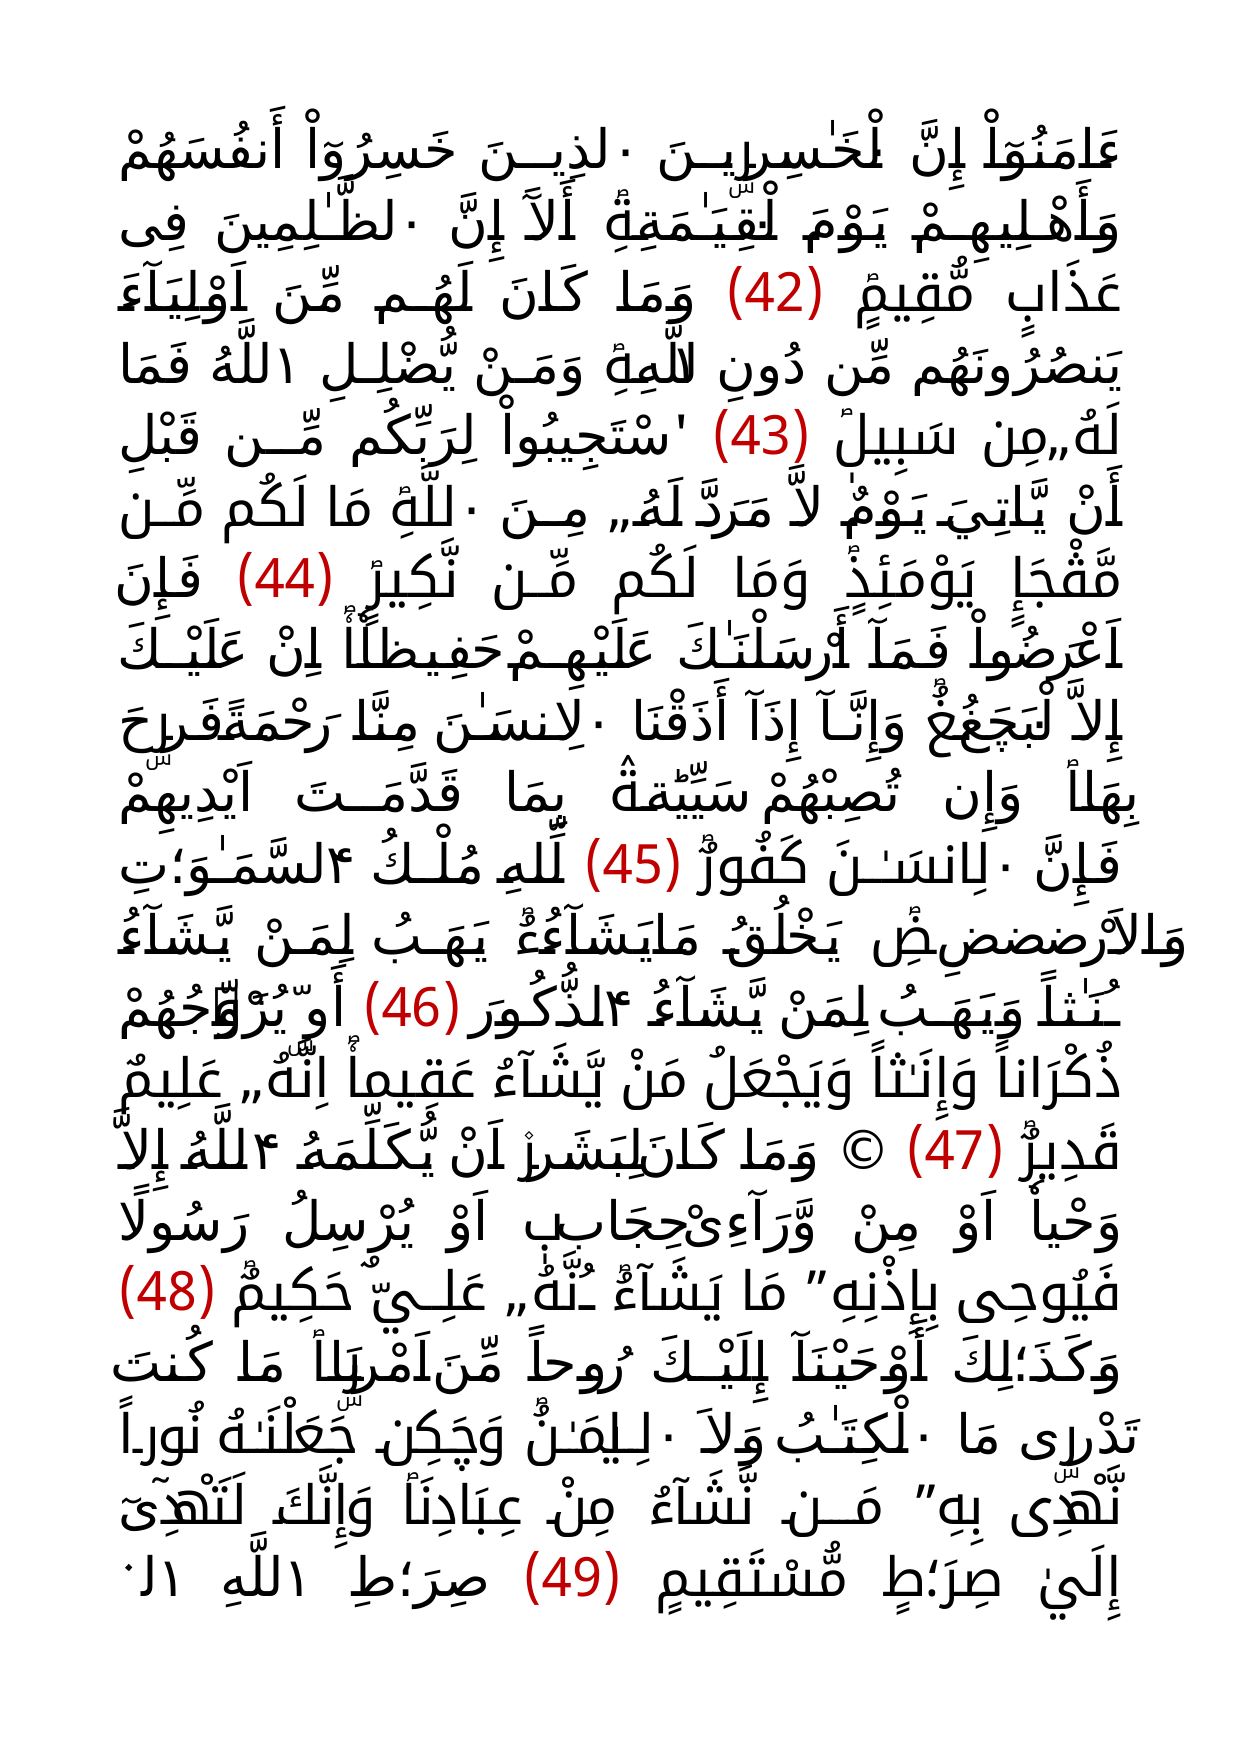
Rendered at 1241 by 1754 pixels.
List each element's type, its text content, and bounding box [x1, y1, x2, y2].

text وَإِلَـي ۰لذِيـنَ مِن قَبْلِــكَ ۰للَّهُ ۴لْعَزۣيزُ ۴لْحَكِيمُؐ (1) لَهُ„ مَا فِى ۱لسَّمَـٰوَ؛تِ وَمَا فِى ۱لاَرْضِؐ وَهُوَ ۰لْعَلِــيُّ ۴لْعَظِيــمُؐ (2) ® يَكَادُ ۴لسَّمَـٰوَ؛تُ يَتَفَطَّرْنَ مِن فَوْقِهِنَّؐ وَالْمَلَئِكَةُ يُسَبِّحُونَ بِحَمْدِ رَبِّهِمْ وَيَسْتَغْفِرُونَ لِمَـن فِى ۱لاَرْضضضِؐ أَلآَ إِنَّ ۰للَّهَ هُوَ ۰لْغَفُورُ ۴لرَّحِيمُؐ (3) وَالذِيـنَ "تَّخَذُواْ مِن دُونِهِ“ أَوْلِيَآءَ ۰للَّهُ حَفِيظ٘ عَلَيْهِمْؐ وَمَآ أَنتَ عَلَيْهِم بِوَكِيــلٍؐ (4) وَكَذَ؛لِــكَ أَوْحَيْنَآ إِلَيْكَ قُرْءَاناٗ عَرَبِيّاً لِّتُنذِرَ ٱُمَّ ۰لْقُرۭيٰ وَمَنْ حَوْلَهَا وَتُنذِرَ يَوْمَ ۰لْجَمْعِ لاَ رَيْبَ فِيهِؐ فَرۣيـقٌ فِى ۱لْجَنَّةِؐ وَفَرۣيـقٌ فِى ۱لسَّعِيرۣؐ (5) وَلَوْ شَآءَ ۰للَّهُ لَجَعَلَهُمُ; ٱُمَّةً وَ؛حِدَةًؐ وَچَكِنْ يُّدْخِـلُ مَنْ يَّشَآءُ فِى رَحْمَتِهِؐ” وَالظَّـٰلِمُونَ مَا لَهُم مِّنْ وَّلِيٍّ وَلاَ نَصِيرٖؐ (6) اَمِ 'تَّخَذُواْ مِن دُونِهِ“ أَوْلِيَآءَؐ فَاللَّهُ هُوَ ۰لْوَلِيُّؐ وَهُوَ يُحْىِ ۱لْمَوْتۭيٰؐ وَهُوَ عَلَــيٰ كُـلِّ شَيْءٍ قَدِيرٌؐ (7) وَمَا "خْتَلَفْتُمْ فِيهِ مِـن شَيْءٍ فَحُكْمُهُ; إِلَــي ۰للَّهِؐ ذَ؛لِكُمُ ۴للَّهُ رَبِّىؐ عَلَيْهِ تَوَكَّلْتُؐ وَإِلَيْهِ ٱُنِيبُؐ (8) فَاطِرُ ۴لسَّمَـٰوَ؛تِ وَالاَرْضِ جَعَــلَ لَكُم مِّــنَ اَنفُسِكُمُ; أَزْوَ؛جاً وَمِــنَ ۰لاَنْعَـٰمِ أَزْوَ؛جاً يَذْرَؤُكُمْ فِيهِؐ لَيْــسَ كَمِثْلِهِ” شَيْءٌؐ وَهُوَ ۰لسَّمِيعُ ۴لْبَصِيرُؐ (9) لَهُ„ مَقَالِيدُ ۴لسَّمَـٰوَ؛تِ وَالاَرْضِؐ يَبْسُطُ ۴لرّۣزْقَ لِمَنْ يَّشَآءُ وَيَقْدِرُؐ إِنَّهُ„ بِكُــلّۣ شَيْءٖ عَلِيمٌؐ (10) © شَرَعَ لَكُم مِّنَ ۰لدِّيــنۣ مَا وَصّۭيٰ بِهِ” نُوحاً وَاﻟـذِىٓ أَوْحَيْنَآ إِلَيْــكَ وَمَا وَصَّيْنَا بِهِ“ إِبْرَ؛هِيمَ وَمُوسۭيٰ وَعِيسۭيٰٓ أَنَ اَقِيمُواْ ۴لدِّينَ وَلاَ تَتَفَرَّقُواْ فِيهِؐ كَبُرَ عَلَــي ۰لْمُشْرۣكِيــنَ مَا تَدْعُوهُمُ; إِلَيْهِؐ ۱للَّهُ يَجْتَبِىٓ إِلَيْهِ مَنْ يَّشَآءُ وَيَهْدِ ىٓ إِلَيْهِ مَنْ يُّنِيبُؐ (11) وَمَا تَفَرَّقُوٓاْ إِلاَّ مِـنۢ بَعْدِ مَا جَآءَهُمُ ۴لْعِلْمُؐ بَغْياَۢ بَيْنَهُمْؐ وَلَوْلاَ كَلِمَةٌ سَبَقَتْ مِن رَّبِّكَ إِلَـيٰٓ أَجَــلٍ مُّسَمّــيً لَّقُضِيَ بَيْنَهُمْؐ وَإِنَّ ۰لذِينَ ٱُورۣثُواْ ۴لْكِتَـٰبَ مِنۢ بَعْدِهِمْ لَفِى شَــكٍّ مِّنْهُ مُرۣيــبٍؐ (12) فَلِذَ؛لِــكَ فَادْعُ وَاسْتَقِمْ كَمَآ ٱُمِرْتَ وَلاَ تَتَّبِعَ اَهْوَآءَهُمْؐ وَقُــلَ —امَنتُ بِمَآ أَنزَلَ ۰للَّهُ مِــن كِتَـٰبٍ وَٱُمِرْتُ لَأِعْدِلَ بَيْنَكُمُؐ ۴للَّهُ رَبُّنَا وَرَبُّكُمْؐ لَنَآ أَعْمَـٰلُنَا وَلَكُمُ; أَعْمَـٰلُكُمْؐ لاَ حُجَّةَ بَيْنَنَا وَبَيْنَكُمُؐ ۴للَّهُ يَجْمَعُ بَيْنَنَاؐ وَإِلَيْهِ ۱لْمَصِيرُؐ (13) وَالذِيــنَ يُحَآجُّونَ فِى ۱للَّهِ مِنۢ بَعْدِ مَا ۸سْتُجِيبَ لَهُ„ حُجَّتُهُمْ دَاحِضَة٘ عِندَ رَبِّهِمْ وَعَلَيْهِمْ غَضَبٌؐ وَلَهُمْ عَذَابٌ شَدِيد٘ؐ (14) ۱للَّهُ ۴ﻟـذِىٓ أَنزَلَ ۰لْكِتَـٰبَ بِالْحَقِّ وَالْمِيزَانَؐ وَمَا يُدْرۣيــكَؐ لَعَــلَّ ۰لسَّاعَةَ قَرۣيبٌؐ (15) يَسْتَعْجِلُ بِهَا ۰لذِيــنَ لاَ يُومِنُونَ بِهَاؐ وَالذِيــنَ ءَامَنُواْ مُشْفِقُونَ مِنْهَا وَيَعْلَمُونَ أَنَّهَا ۰لْحَقُّؐ أَلآَ إِنَّ ۰لذِيــنَ يُمَارُونَ فِى ۱لسَّاعَةِ لَفِى ضَچَلٙ بَعِيدٖؐ (16) ۱للَّهُ لَطِيفٛ بِعِبَادِهِؐ” يَرْزُقُ مَنْ يَّشَآءُؐ وَهُوَ ۰لْقَوۣيُّ ۴لْعَزۣيزُؐ (17) ® مَــن كَانَ يُرۣيدُ حَرْثَ ۰لاَخِرَةِ نَزۣدْ لَهُ„ فِى حَرْثِهِؐ” وَمَــن كَانَ يُرۣيدُ حَرْثَ ۰لدُّنْيۭا نُوتِهِ” مِنْهَاؐ وَمَا لَهُ„ فِى ۱لاَخِرَةِ مِــن نَّصِيبٖؐ (18) اَمْ لَهُمْ شُرَكَـٰٓؤُاْ شَرَعُواْ لَهُم مِّــنَ ۰لدِّيــنۣ مَا لَمْ يَاذَنۢ بِهِ ۱للَّهُؐ وَلَوْلاَ كَلِمَةُ ۴لْفَصْــلۣ لَقُضِيَ بَيْنَهُمْؐ وَإِنَّ ۰لظَّـٰلِمِيــنَ لَهُمْ عَذَاب٘ اَلِيمٌؐ (19) تَرَي ۰لظَّـٰلِمِيــنَ مُشْفِقِينَ مِمَّا كَسَبُواْ وَهُوَ وَاقِعٛ بِهِمْؐ وَالذِيــنَ ءَامَنُواْ وَعَمِلُواْ ۴ڤصَّـٰڤِحَـٰتِ فِى رَوْضَاتِ ۱لْجَنَّاتِؐ لَهُم مَّا يَشَآءُونَ عِندَ رَبِّهِمْؐ ذَ؛لِــكَ هُوَ ۰لْفَضْــلُ ۴لْكَبِيرُؐ (20) ذَ؛لِــكَ ۰ﻟ﮲ يُبَشِّرُ ۴للَّهُ عِبَادَهُ ۴لذِينَ ءَامَنُواْ وَعَمِلُواْ ۴ڤصَّـٰڤِحَـٰتِؐ قُــل لٓاَّ أَسْـَٔلُكُمْ عَلَيْهِ أَجْراٗ اِلاَّ ۰لْمَوَدَّةَ فِى ۱لْقُرْبۭيٰؐ وَمَنْ يَّقْتَرۣفْ حَسَنَةً نَّزۣدْ لَهُ„ فِيهَا حُسْناٗؐ اِنَّ ۰للَّهَ غَفُورٌ شَكُور٘ؐ (21) اَمْ يَقُولُونَ "فْتَرۭيٰ عَلَــي ۰للَّهِ كَذِباًؐ فَإِنْ يَّشَإِ ۱للَّهُ يَخْتِمْ عَلَــيٰ قَلْبِكَؐ وَيَمْحُ ۴للَّهُ ۴لْبَـٰطِلَ وَيُحِــقُّ ۴لْحَقَّ بِكَلِمَـٰتِهِؐ“ إِنَّهُ„ عَلِيمٛ بِذَاتِ ۱لصُّدُورۣؐ (22) وَهُوَ ۰ﻟ﮲ يَقْبَــلُ ۴لتَّوْبَةَ عَنْ عِبَادِهِ” وَيَعْفُواْ عَـنِ ۱لسَّيِّــَٔاتِ وَيَعْلَمُ مَا يَفْعَلُونَؐ (23) وَيَسْتَجِيــبُ ۴لذِيــنَ ءَامَنُواْ وَعَمِلُواْ ۴ڤصَّـٰڤِحَـٰتِ وَيَزۣيدُهُم مِّن فَضْلِهِؐ” وَالْكَـٰفِرُونَ لَهُمْ عَذَابٌ شَدِيدٌؐ (24) ¥ وَلَوْ بَسَطَ ۰للَّهُ ۴لرّۣزْقَ لِعِبَادِهِ” لَبَغَوْاْ فِى ۱لاَرْضِؐ وَچَكِنْ يُّنَزّۣلُ بِقَدَرٍ مَّا يَشَآءُؐ ﹹنَّهُ„ بِعِبَادِهِ” خَبِيرٛ بَصِيرٌؐ (25) وَهُوَ ۰ﻟ﮲ يُنَزّۣلُ ۴لْغَيْثَ مِنۢ بَعْدِ مَا قَنَطُواْ وَيَنشُرُ رَحْمَتَهُؐ, وَهُوَ ۰لْوَلِــيُّ ۴لْحَمِيدُؐ (26) وَمِــنَ —ايَـٰتِهِ” خَلْــقُ ۴لسَّمَـٰوَ؛تِ وَالاَرْضِ وَمَا بَثَّ فِيهِمَا مِــن دَآبَّةٍؐ وَهُوَ عَلَيٰ جَمْعِهِمُ; إِذَا يَشَآءُ قَدِيرٌؐ (27) وَمَآ أَصَـٰبَكُم مِّــن مُّصِيبَةٙ بِمَا كَسَبَــتَ اَيْدِيكُمْ وَيَعْفُواْ عَــن كَثِيرٍؐ (28) وَمَآ أَنتُم بِمُعْجِزۣينَ فِى ۱لاَرْضِؐ وَمَا لَكُم مِّن دُونِ ۱للَّهِ مِنْ وَّلِيٍّ وَلاَ نَصِيرٍؐ (29) وَمِــنَ —ايَـٰتِهِ ۱لْجَوَارۣ” فِى ۱ڤْبَحْرۣ كَالاَعْچَمِؐ إِنْ يَّشَأْ يُسْكِنِ ۱لرّۣيَـٰحَ فَيَظْلَلْنَ رَوَاكِدَ عَلَــيٰ ظَهْرۣهِ“ إِنَّ فِى ذَ؛لِــكَ ءَلاَيَـٰتٍ لِّكُلِّ صَبّۭارٍ شَكُور۫ (30) اَوْ يُوبِقْهُنَّ بِمَا كَسَبُواْ وَيَعْفُ عَــن كَثِيرٍؐ (31) وَيَعْلَمُ ۴لذِيــنَ يُجَـٰدِلُونَ فِىٓ ءَايَـٰتِنَا مَا لَهُم مِّن مَّحِيصٍؐ (32) فَمَآ ٱُوتِيتُم مِّن شَيْءٍ فَمَتَـٰعُ ۴لْحَيَوٰةِ ۱لدُّنْيۭاؐ وَمَا عِندَ ۰للَّهِ خَيْرٌ وَأَبْقۭيٰ لِلذِيــنَ ءَامَنُواْ وَعَلَيٰ رَبِّهِمْ يَتَوَكَّلُونَؐ (33) وَالذِيــنَ يَجْتَنِبُونَ كَبَـٰٓئِرَ ۰لِاثْمِ وَالْفَوَ؛حِشَ وَإِذَا مَا غَضِبُواْ هُمْ يَغْفِرُونَؐ (34) وَالذِينَ "سْتَجَابُواْ لِرَبِّهِمْ وَأَقَامُواْ ۴لصَّلَوٰةَ وَأَمْرُهُمْ شُورۭيٰ بَيْنَهُمْ وَمِمَّا رَزَقْنَـٰهُمْ يُنفِقُونَؐ (35) وَالذِينَ إِذَآ أَصَابَهُمُ ۴لْبَغْيُ هُمْ يَنتَصِرُونَؐ (36) وَجَزَ×ؤُاْ سَيِّيؕةٍ سَيِّيؕةٌ مِّثْلُهَاؐ فَمَــنْ عَفَا وَأَصْلَحَ فَأَجْرُهُ„ عَلَــي ۰للَّهِؐ إِنَّهُ„ لاَ يُحِبُّ ۴لظَّـٰلِمِينَؐ (37) وَلَمَنِ 'نتَصَرَ بَعْدَ ظُلْمِهِ” فَٱُوْلَئِــكَ مَا عَلَيْهِم مِّــن سَبِيلٖؐ (38) ® اِنَّمَا ۰لسَّبِيــلُ عَلَي ۰لذِينَ يَظْلِمُونَ ۰لنَّاسَ وَيَبْغُونَ فِى ۱لاَرْضِ بِغَيْرۣ ۱لْحَقﱢّؐ ٱُوْلَئِكَ لَهُمْ عَذَاب٘ اَلِيمٌؐ (39) وَلَمَــن صَبَرَ وَغَفَرَ إِنَّ ذَ؛لِكَ لَمِنْ عَزْمِ ۱لاُمُورۣؐ (40) وَمَـنْ يُّضْلِـلِ ۱للَّهُ فَمَا لَهُ„ مِنْ وَّلِـيٍّ مِّنۢ بَعْدِهِؐ” وَتَرَي ۰لظَّـٰلِمِينَ لَمَّا رَأَوُاْ ۴لْعَذَابَ يَقُولُونَ هَلِ اِلَيٰ مَرَدٍّ مِّــن سَبِيــلٍؐ (41) وَتَرۭيٰهُمْ يُعْرَضُونَ عَلَيْهَا خَـٰشِعِينَؐ مِنَ ۰لذُّلِّ يَنظُرُونَ مِــن طَرْفٖ خَفِيّؐ؊ وَقَالَ ۰لذِيــنَ ءَامَنُوٓاْ إِنَّ ۰لْخَـٰسِرۣيــنَ ۰لذِيــنَ خَسِرُوٓاْ أَنفُسَهُمْ وَأَهْلِيهِمْ يَوْمَ ۰لْقِيَـٰمَةِؐ أَلآَ إِنَّ ۰لظَّـٰلِمِينَ فِى عَذَابٍ مُّقِيمٍؐ (42) وَمَا كَانَ لَهُم مِّنَ اَوْلِيَآءَ يَنصُرُونَهُم مِّن دُونِ ۱للَّهِؐ وَمَـنْ يُّضْلِـلِ ۱للَّهُ فَمَا لَهُ„ مِن سَبِيلٖؐ (43) 'سْتَجِيبُواْ لِرَبِّكُم مِّــن قَبْلِ أَنْ يَّاتِيَ يَوْمٌ لاَّ مَرَدَّ لَهُ„ مِــنَ ۰للَّهِؐ مَا لَكُم مِّــن مَّڤْجَإٍ يَوْمَئِذٍؐ وَمَا لَكُم مِّــن نَّكِيرٍؐ (44) فَإِنَ اَعْرَضُواْ فَمَآ أَرْسَلْنَـٰكَ عَلَيْهِمْ حَفِيظاٗؐ اِنْ عَلَيْــكَ إِلاَّ ۰لْبَچَغُؐ وَإِنَّـآ إِذَآ أَذَقْنَا ۰لِانسَـٰنَ مِنَّا رَحْمَةً فَرۣحَ بِهَاؐ وَإِن تُصِبْهُمْ سَيِّيؕةٛ بِمَا قَدَّمَــتَ اَيْدِيهِمْ فَإِنَّ ۰لِانسَـٰــنَ كَفُورٌؐ (45) لِّلهِ مُلْــكُ ۴لسَّمَـٰوَ؛تِ وَالاَرْضضضِؐ يَخْلُقُ مَا يَشَآءُؐ يَهَبُ لِمَـنْ يَّشَآءُ ﹹنَـٰثاً وَيَهَبُ لِمَنْ يَّشَآءُ ۴لذُّكُورَ (46) أَوْ يُزَوّۣجُهُمْ ذُكْرَاناً وَإِنَـٰثاً وَيَجْعَلُ مَنْ يَّشَآءُ عَقِيماٗؐ اِنَّهُ„ عَلِيمٌ قَدِيرٌؐ (47) © وَمَا كَانَ لِبَشَر۫ اَنْ يُّكَلِّمَهُ ۴للَّهُ إِلاَّ وَحْياٗ اَوْ مِنْ وَّرَآءِىْ حِجَابٖ اَوْ يُرْسِلُ رَسُولًا فَيُوحِى بِإِذْنِهِ” مَا يَشَآءُؐ ﹹنَّهُ„ عَلِــيّﹲ حَكِيمٌؐ (48) وَكَذَ؛لِكَ أَوْحَيْنَآ إِلَيْــكَ رُوحاً مِّنَ اَمْرۣنَاؐ مَا كُنتَ تَدْرۣى مَا ۰لْكِتَـٰبُ وَلاَ ۰لِايمَـٰنُؐ وَچَكِن جَعَلْنَـٰهُ نُوراً نَّهْدِى بِهِ” مَــن نَّشَآءُ مِنْ عِبَادِنَاؐ وَإِنَّكَ لَتَهْدِﻯٓ إِلَيٰ صِرَ؛طٍ مُّسْتَقِيمٍ (49) صِرَ؛طِ ۱للَّهِ ۱ﻟ﮲ لَهُ„ مَا فِى ۱لسَّمَـٰوَ؛تِ وَمَا فِى ۱لاَرْضضضِؐ أَلآَ إِلَــي ۰للَّهِ تَصِيرُ ۴لاُمُورُ (50) [118, 118, 1122, 1619]
